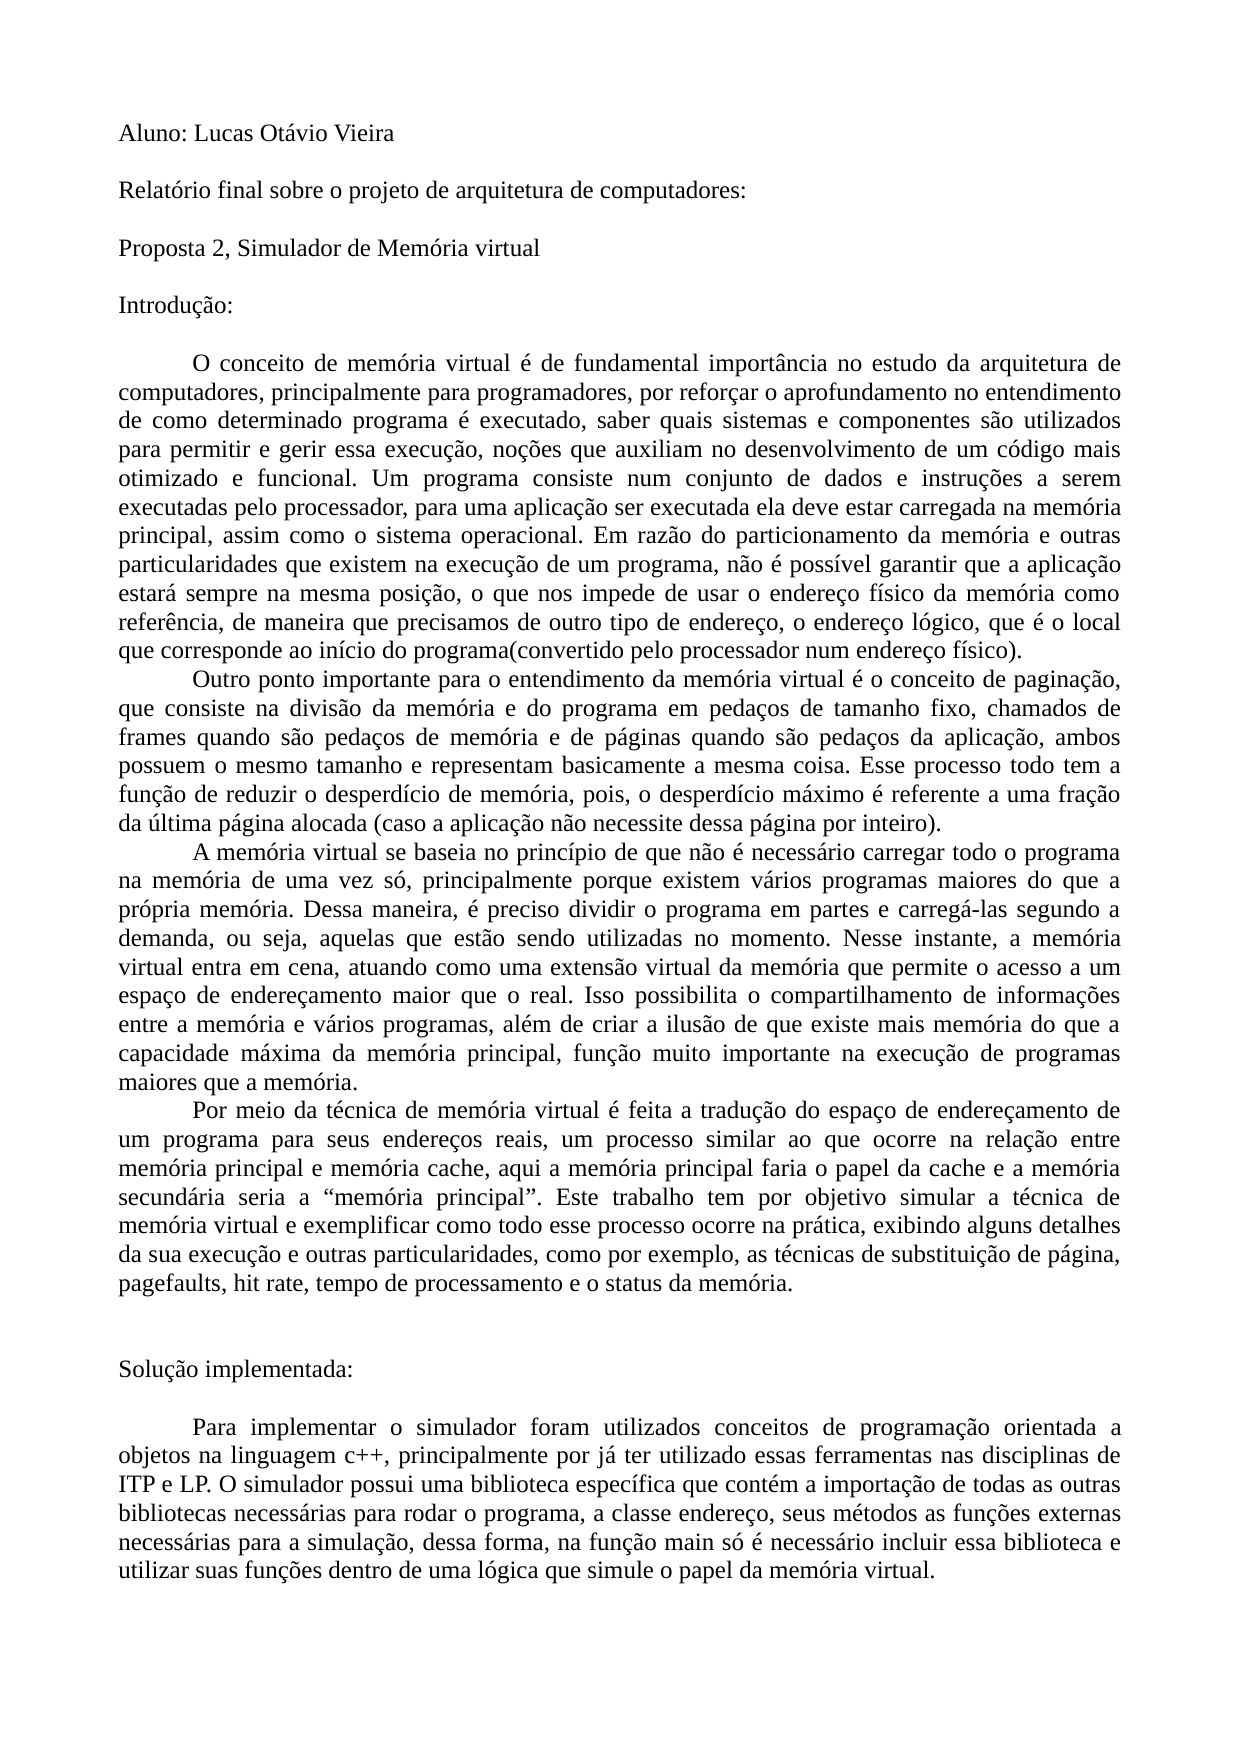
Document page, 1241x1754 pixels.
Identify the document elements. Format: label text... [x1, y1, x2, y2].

text Outro ponto importante para o entendimento da memória virtual é o conceito de paginação, que consiste na divisão da memória e do programa em pedaços de tamanho fixo, chamados de frames quando são pedaços de memória e de páginas quando são pedaços da aplicação, ambos possuem o mesmo tamanho e representam basicamente a mesma coisa. Esse processo todo tem a função de reduzir o desperdício de memória, pois, o desperdício máximo é referente a uma fração da última página alocada (caso a aplicação não necessite dessa página por inteiro). [118, 664, 1122, 837]
text A memória virtual se baseia no princípio de que não é necessário carregar todo o programa na memória de uma vez só, principalmente porque existem vários programas maiores do que a própria memória. Dessa maneira, é preciso dividir o programa em partes e carregá-las segundo a demanda, ou seja, aquelas que estão sendo utilizadas no momento. Nesse instante, a memória virtual entra em cena, atuando como uma extensão virtual da memória que permite o acesso a um espaço de endereçamento maior que o real. Isso possibilita o compartilhamento de informações entre a memória e vários programas, além de criar a ilusão de que existe mais memória do que a capacidade máxima da memória principal, função muito importante na execução de programas maiores que a memória. [118, 837, 1122, 1096]
text Para implementar o simulador foram utilizados conceitos de programação orientada a objetos na linguagem c++, principalmente por já ter utilizado essas ferramentas nas disciplinas de ITP e LP. O simulador possui uma biblioteca específica que contém a importação de todas as outras bibliotecas necessárias para rodar o programa, a classe endereço, seus métodos as funções externas necessárias para a simulação, dessa forma, na função main só é necessário incluir essa biblioteca e utilizar suas funções dentro de uma lógica que simule o papel da memória virtual. [118, 1412, 1122, 1584]
text Relatório final sobre o projeto de arquitetura de computadores: [118, 176, 1122, 204]
text Proposta 2, Simulador de Memória virtual [118, 233, 1122, 262]
text Introdução: [118, 291, 1122, 319]
text Por meio da técnica de memória virtual é feita a tradução do espaço de endereçamento de um programa para seus endereços reais, um processo similar ao que ocorre na relação entre memória principal e memória cache, aqui a memória principal faria o papel da cache e a memória secundária seria a “memória principal”. Este trabalho tem por objetivo simular a técnica de memória virtual e exemplificar como todo esse processo ocorre na prática, exibindo alguns detalhes da sua execução e outras particularidades, como por exemplo, as técnicas de substituição de página, pagefaults, hit rate, tempo de processamento e o status da memória. [118, 1096, 1122, 1297]
text O conceito de memória virtual é de fundamental importância no estudo da arquitetura de computadores, principalmente para programadores, por reforçar o aprofundamento no entendimento de como determinado programa é executado, saber quais sistemas e componentes são utilizados para permitir e gerir essa execução, noções que auxiliam no desenvolvimento de um código mais otimizado e funcional. Um programa consiste num conjunto de dados e instruções a serem executadas pelo processador, para uma aplicação ser executada ela deve estar carregada na memória principal, assim como o sistema operacional. Em razão do particionamento da memória e outras particularidades que existem na execução de um programa, não é possível garantir que a aplicação estará sempre na mesma posição, o que nos impede de usar o endereço físico da memória como referência, de maneira que precisamos de outro tipo de endereço, o endereço lógico, que é o local que corresponde ao início do programa(convertido pelo processador num endereço físico). [118, 348, 1122, 664]
text Aluno: Lucas Otávio Vieira [118, 118, 1122, 147]
text Solução implementada: [118, 1354, 1122, 1383]
